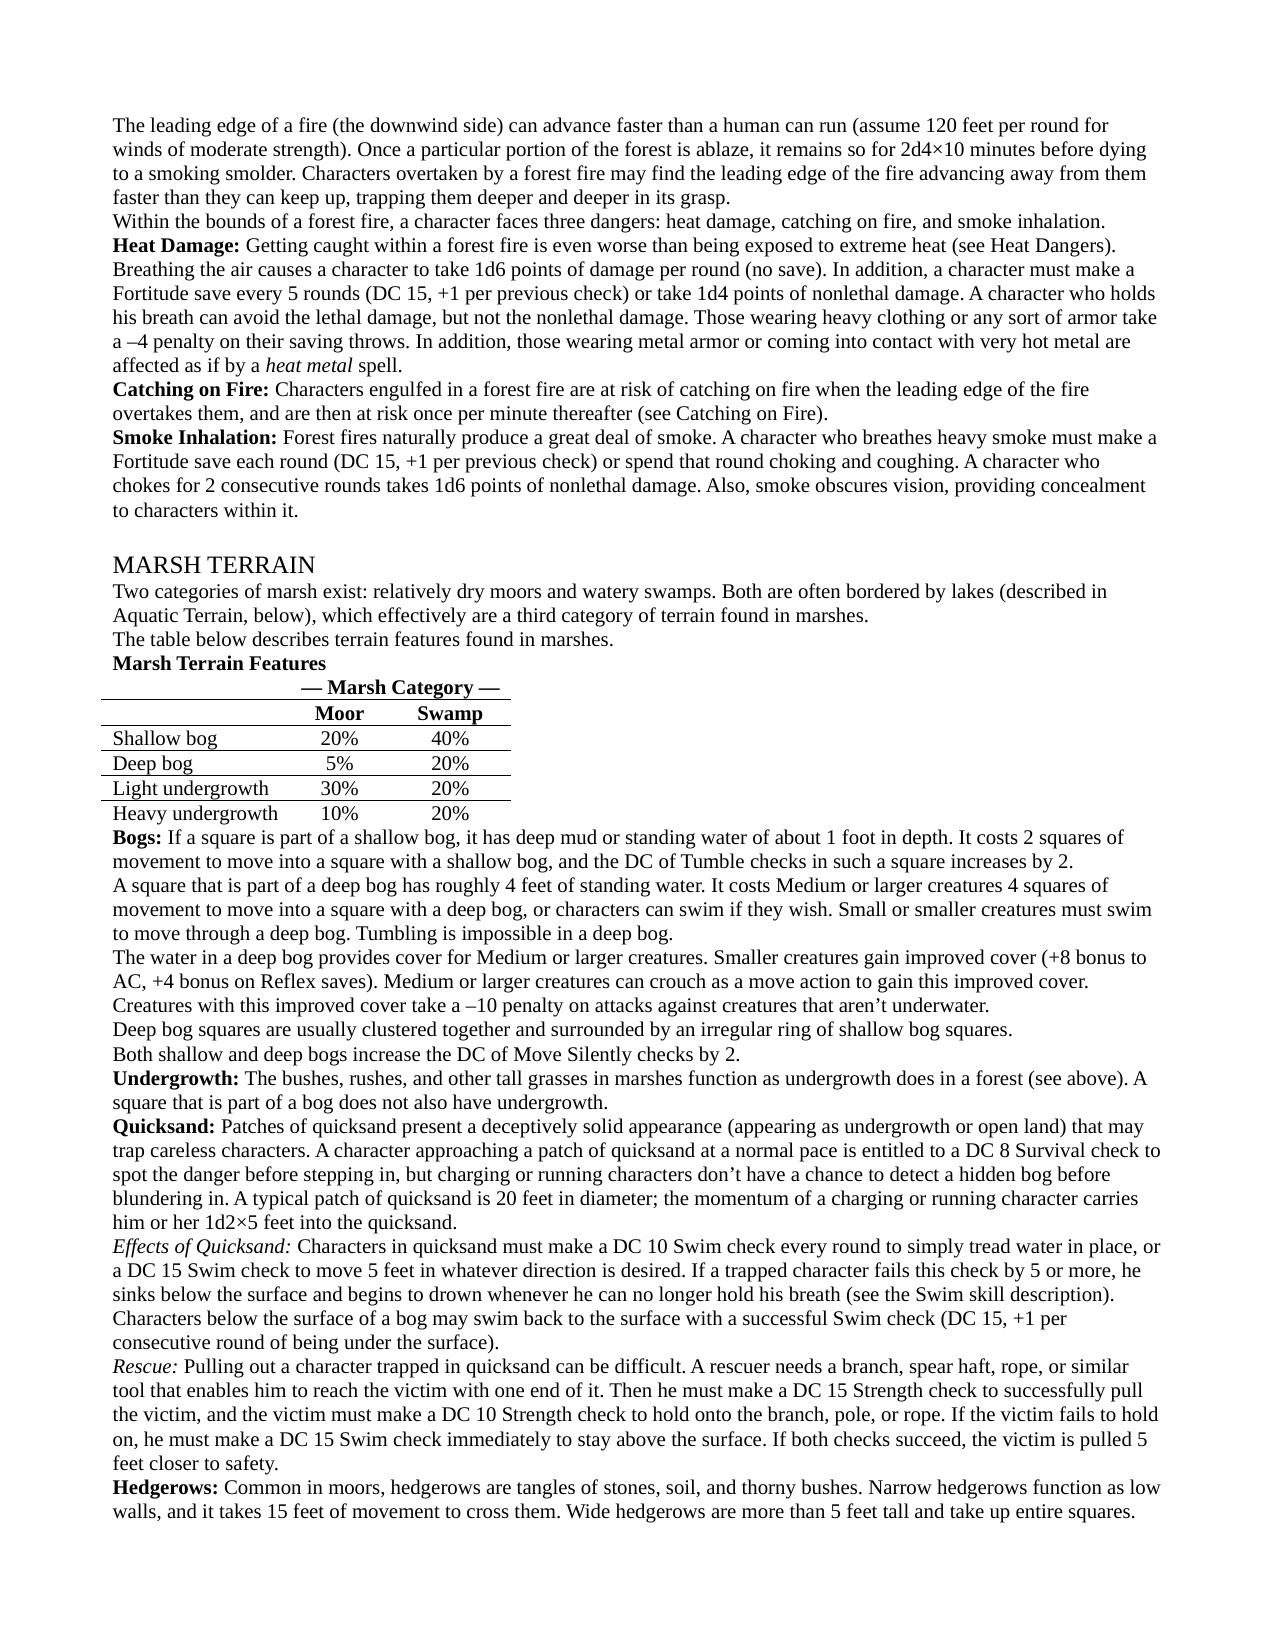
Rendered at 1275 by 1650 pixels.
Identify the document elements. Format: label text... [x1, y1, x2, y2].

text Bogs: If a square is part of a shallow bog, it has deep mud or standing water of about 1 foot in depth. It costs 2 squares of movement to move into a square with a shallow bog, and the DC of Tumble checks in such a square increases by 2. [112, 825, 1162, 873]
text Within the bounds of a forest fire, a character faces three dangers: heat damage, catching on fire, and smoke inhalation. [112, 209, 1162, 233]
text Heat Damage: Getting caught within a forest fire is even worse than being exposed to extreme heat (see Heat Dangers). Breathing the air causes a character to take 1d6 points of damage per round (no save). In addition, a character must make a Fortitude save every 5 rounds (DC 15, +1 per previous check) or take 1d4 points of nonlethal damage. A character who holds his breath can avoid the lethal damage, but not the nonlethal damage. Those wearing heavy clothing or any sort of armor take a –4 penalty on their saving throws. In addition, those wearing metal armor or coming into contact with very hot metal are affected as if by a heat metal spell. [112, 233, 1162, 377]
table_cell Light undergrowth [101, 776, 290, 800]
text Deep bog squares are usually clustered together and surrounded by an irregular ring of shallow bog squares. [112, 1017, 1162, 1041]
text Both shallow and deep bogs increase the DC of Move Silently checks by 2. [112, 1041, 1162, 1066]
table_cell [101, 700, 290, 724]
table_cell 10% [290, 801, 389, 825]
table_cell 20% [389, 751, 511, 775]
table_cell 20% [389, 801, 511, 825]
text Marsh Terrain Features [112, 651, 1162, 675]
text Rescue: Pulling out a character trapped in quicksand can be difficult. A rescuer needs a branch, spear haft, rope, or similar tool that enables him to reach the victim with one end of it. Then he must make a DC 15 Strength check to successfully pull the victim, and the victim must make a DC 10 Strength check to hold onto the branch, pole, or rope. If the victim fails to hold on, he must make a DC 15 Swim check immediately to stay above the surface. If both checks succeed, the victim is pulled 5 feet closer to safety. [112, 1354, 1162, 1474]
text Characters below the surface of a bog may swim back to the surface with a successful Swim check (DC 15, +1 per consecutive round of being under the surface). [112, 1306, 1162, 1354]
text The table below describes terrain features found in marshes. [112, 627, 1162, 651]
table_cell Swamp [389, 700, 511, 724]
table_cell 40% [389, 726, 511, 749]
table_cell 20% [389, 776, 511, 800]
table_cell 30% [290, 776, 389, 800]
text Smoke Inhalation: Forest fires naturally produce a great deal of smoke. A character who breathes heavy smoke must make a Fortitude save each round (DC 15, +1 per previous check) or spend that round choking and coughing. A character who chokes for 2 consecutive rounds takes 1d6 points of nonlethal damage. Also, smoke obscures vision, providing concealment to characters within it. [112, 425, 1162, 522]
table_cell Deep bog [101, 751, 290, 775]
table_cell Shallow bog [101, 726, 290, 749]
text Effects of Quicksand: Characters in quicksand must make a DC 10 Swim check every round to simply tread water in place, or a DC 15 Swim check to move 5 feet in whatever direction is desired. If a trapped character fails this check by 5 or more, he sinks below the surface and begins to drown whenever he can no longer hold his breath (see the Swim skill description). [112, 1234, 1162, 1306]
table_cell Moor [290, 700, 389, 724]
text Undergrowth: The bushes, rushes, and other tall grasses in marshes function as undergrowth does in a forest (see above). A square that is part of a bog does not also have undergrowth. [112, 1066, 1162, 1114]
table_cell 20% [290, 726, 389, 749]
text MARSH TERRAIN [112, 550, 1162, 579]
table_cell Heavy undergrowth [101, 801, 290, 825]
text Hedgerows: Common in moors, hedgerows are tangles of stones, soil, and thorny bushes. Narrow hedgerows function as low walls, and it takes 15 feet of movement to cross them. Wide hedgerows are more than 5 feet tall and take up entire squares. [112, 1474, 1162, 1523]
table_header — Marsh Category — [290, 675, 511, 699]
text The water in a deep bog provides cover for Medium or larger creatures. Smaller creatures gain improved cover (+8 bonus to AC, +4 bonus on Reflex saves). Medium or larger creatures can crouch as a move action to gain this improved cover. Creatures with this improved cover take a –10 penalty on attacks against creatures that aren’t underwater. [112, 945, 1162, 1017]
text Two categories of marsh exist: relatively dry moors and watery swamps. Both are often bordered by lakes (described in Aquatic Terrain, below), which effectively are a third category of terrain found in marshes. [112, 579, 1162, 627]
table_header [101, 675, 290, 699]
text Quicksand: Patches of quicksand present a deceptively solid appearance (appearing as undergrowth or open land) that may trap careless characters. A character approaching a patch of quicksand at a normal pace is entitled to a DC 8 Survival check to spot the danger before stepping in, but charging or running characters don’t have a chance to detect a hidden bog before blundering in. A typical patch of quicksand is 20 feet in diameter; the momentum of a charging or running character carries him or her 1d2×5 feet into the quicksand. [112, 1114, 1162, 1234]
table_cell 5% [290, 751, 389, 775]
text A square that is part of a deep bog has roughly 4 feet of standing water. It costs Medium or larger creatures 4 squares of movement to move into a square with a deep bog, or characters can swim if they wish. Small or smaller creatures must swim to move through a deep bog. Tumbling is impossible in a deep bog. [112, 873, 1162, 945]
text The leading edge of a fire (the downwind side) can advance faster than a human can run (assume 120 feet per round for winds of moderate strength). Once a particular portion of the forest is ablaze, it remains so for 2d4×10 minutes before dying to a smoking smolder. Characters overtaken by a forest fire may find the leading edge of the fire advancing away from them faster than they can keep up, trapping them deeper and deeper in its grasp. [112, 112, 1162, 209]
text Catching on Fire: Characters engulfed in a forest fire are at risk of catching on fire when the leading edge of the fire overtakes them, and are then at risk once per minute thereafter (see Catching on Fire). [112, 377, 1162, 425]
